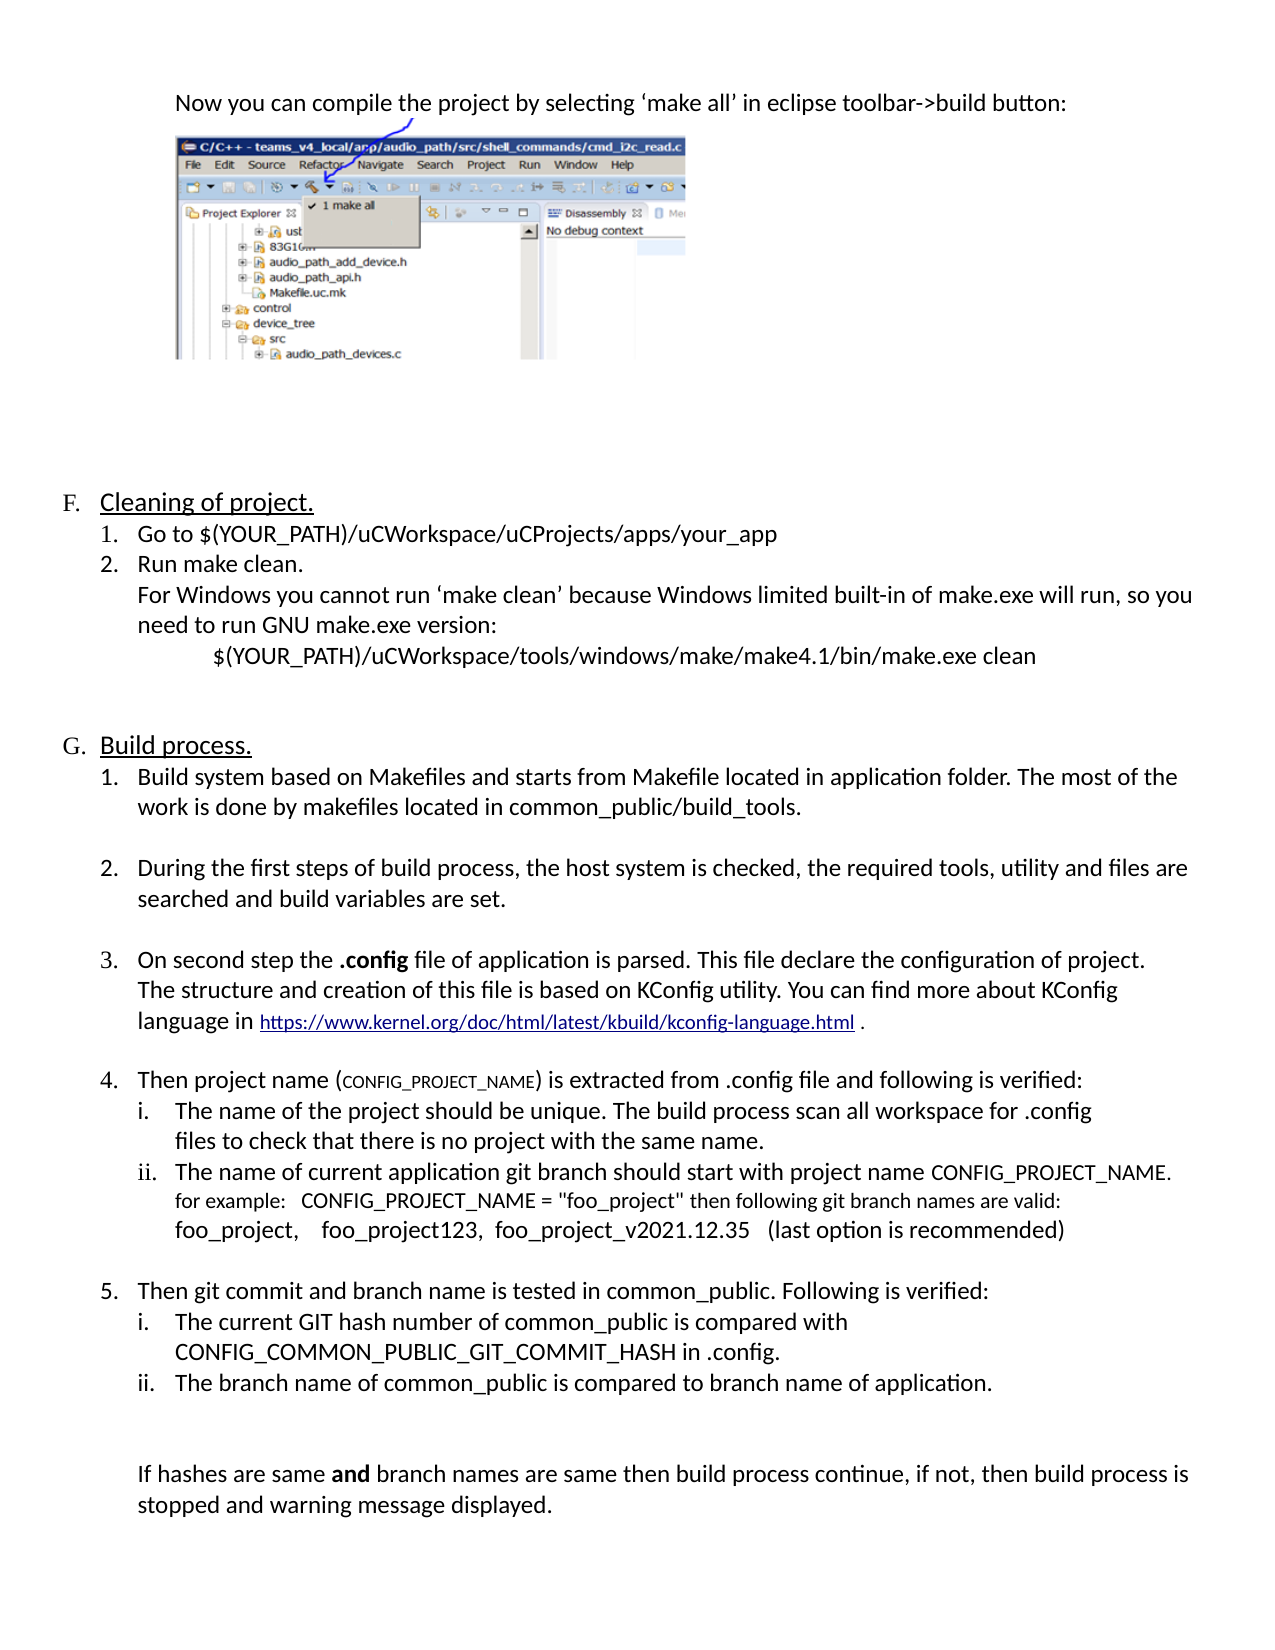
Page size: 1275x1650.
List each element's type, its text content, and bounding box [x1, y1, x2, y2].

list for example: CONFIG_PROJECT_NAME = "foo_project" then following git branch names are valid: [137, 1186, 1202, 1214]
text If hashes are same and branch names are same then build process continue, if not, then build process is stopped and warning message displayed. [137, 1458, 1202, 1519]
list The name of current application git branch should start with project name CONFIG_PROJECT_NAME. [137, 1156, 1202, 1186]
list The current GIT hash number of common_public is compared with [137, 1306, 1202, 1336]
list Build process. [62, 728, 1202, 761]
text For Windows you cannot run ‘make clean’ because Windows limited built-in of make.exe will run, so you need to run GNU make.exe version: [137, 579, 1202, 640]
list Cleaning of project. [62, 485, 1202, 518]
list Then git commit and branch name is tested in common_public. Following is verified: [100, 1275, 1202, 1306]
text $(YOUR_PATH)/uCWorkspace/tools/windows/make/make4.1/bin/make.exe clean [137, 640, 1202, 670]
list files to check that there is no project with the same name. [137, 1125, 1202, 1156]
list Then project name (CONFIG_PROJECT_NAME) is extracted from .config file and following is verified: [100, 1064, 1202, 1095]
list Build system based on Makefiles and starts from Makefile located in application folder. The most of the work is done by makefiles located in common_public/build_tools. [100, 761, 1202, 822]
list On second step the .config file of application is parsed. This file declare the configuration of project. [100, 944, 1202, 974]
list During the first steps of build process, the host system is checked, the required tools, utility and files are searched and build variables are set. [100, 852, 1202, 913]
list foo_project, foo_project123, foo_project_v2021.12.35 (last option is recommended) [137, 1214, 1202, 1245]
list The name of the project should be unique. The build process scan all workspace for .config [137, 1095, 1202, 1125]
list Go to $(YOUR_PATH)/uCWorkspace/uCProjects/apps/your_app [100, 518, 1202, 548]
picture [175, 118, 690, 363]
list Run make clean. [100, 548, 1202, 579]
list The branch name of common_public is compared to branch name of application. [137, 1367, 1202, 1397]
list The structure and creation of this file is based on KConfig utility. You can find more about KConfig language in https://www.kernel.org/doc/html/latest/kbuild/kconfig-language.html . [100, 974, 1202, 1036]
text CONFIG_COMMON_PUBLIC_GIT_COMMIT_HASH in .config. [175, 1336, 1202, 1367]
text Now you can compile the project by selecting ‘make all’ in eclipse toolbar->build button: [175, 87, 1202, 363]
